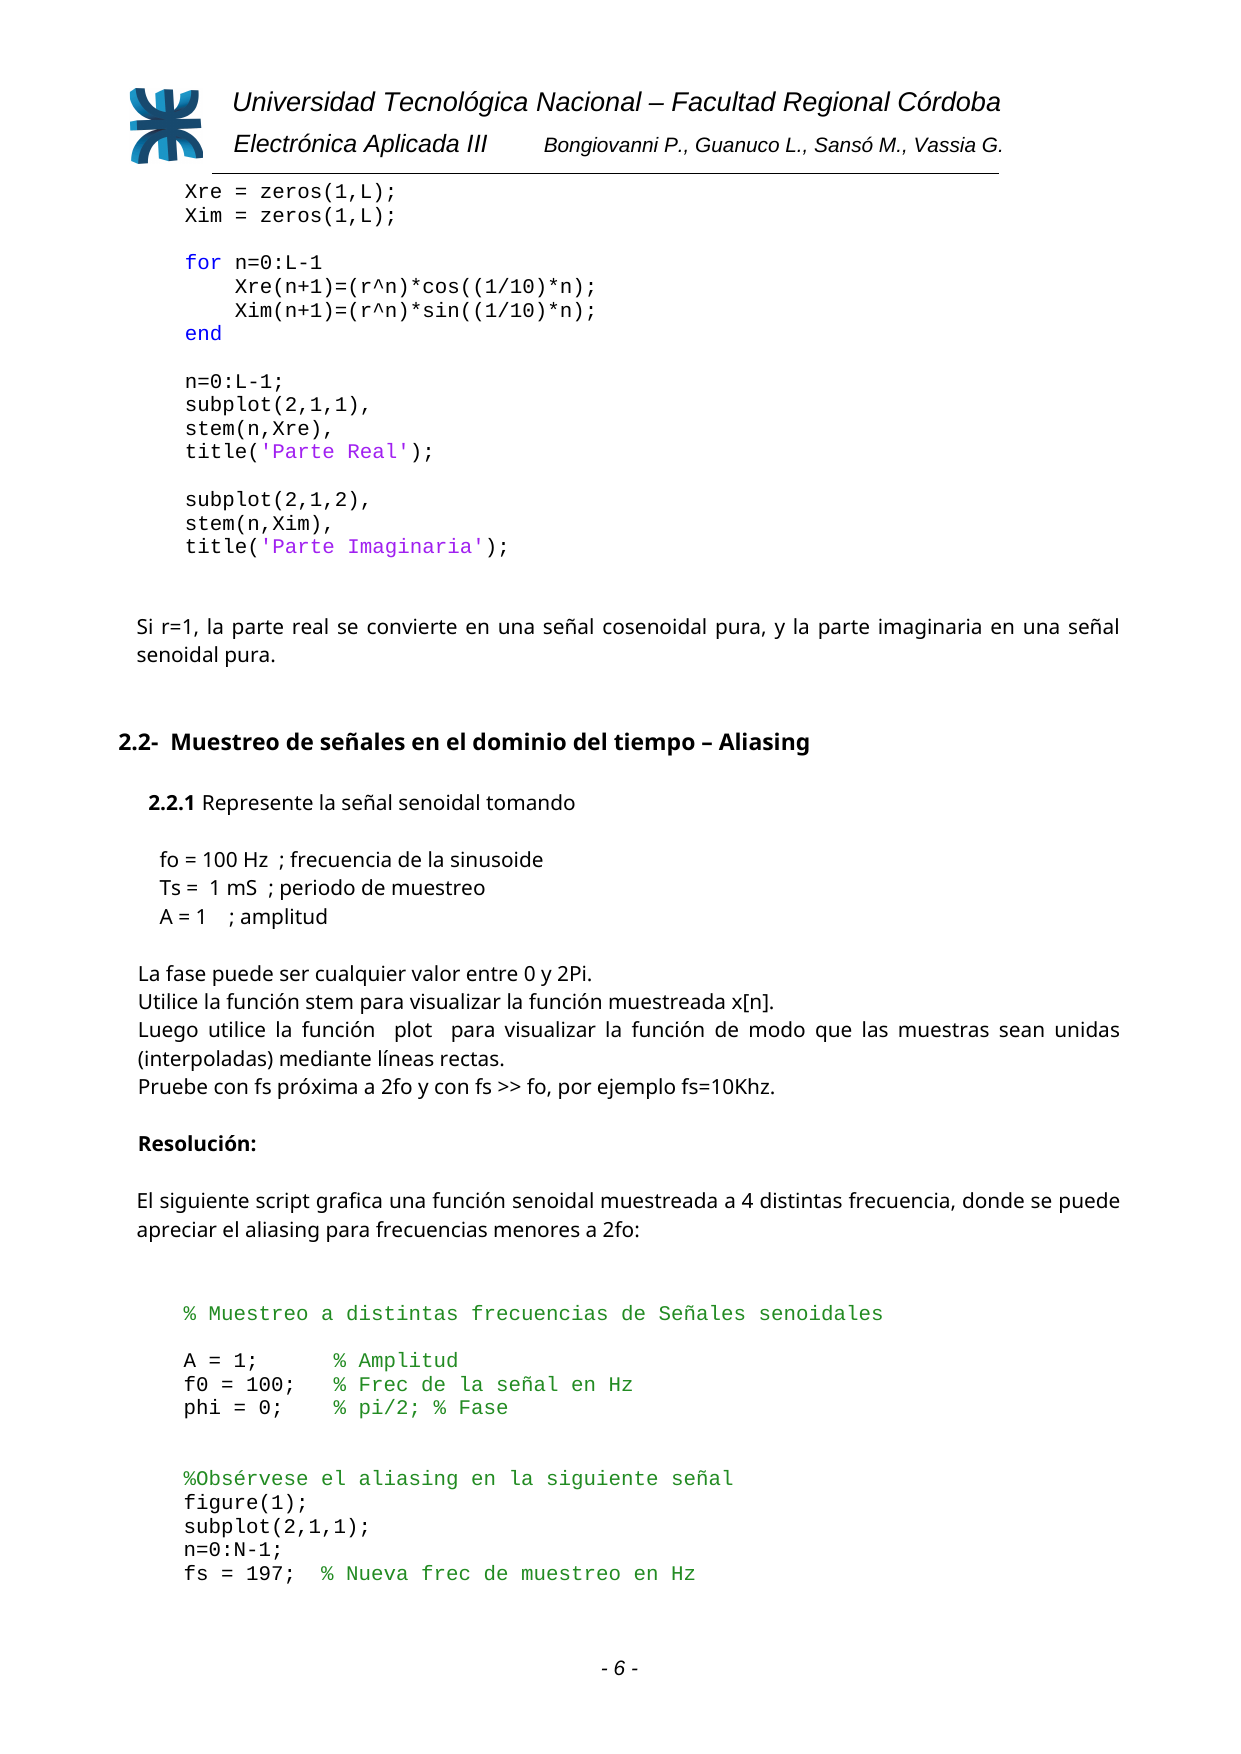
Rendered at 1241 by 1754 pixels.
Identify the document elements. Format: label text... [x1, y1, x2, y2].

text Xre = zeros(1,L); [184, 181, 1122, 205]
text subplot(2,1,1), [184, 394, 1122, 418]
text end [184, 323, 1122, 347]
text %Obsérvese el aliasing en la siguiente señal [183, 1468, 1122, 1492]
text Xre(n+1)=(r^n)*cos((1/10)*n); [184, 276, 1122, 300]
text fs = 197; % Nueva frec de muestreo en Hz [183, 1563, 1122, 1587]
text title('Parte Real'); [184, 442, 1122, 465]
text 2.2- Muestreo de señales en el dominio del tiempo – Aliasing [118, 726, 1122, 757]
text subplot(2,1,2), [184, 489, 1122, 512]
text stem(n,Xim), [184, 512, 1122, 536]
text f0 = 100; % Frec de la señal en Hz [183, 1374, 1122, 1397]
picture [129, 88, 203, 164]
text title('Parte Imaginaria'); [184, 536, 1122, 560]
text Ts = 1 mS ; periodo de muestreo [138, 873, 1122, 902]
text El siguiente script grafica una función senoidal muestreada a 4 distintas frecuencia, donde se puede apreciar el aliasing para frecuencias menores a 2fo: [136, 1186, 1122, 1243]
text for n=0:L-1 [184, 252, 1122, 276]
text subplot(2,1,1); [183, 1516, 1122, 1539]
text Si r=1, la parte real se convierte en una señal cosenoidal pura, y la parte imaginaria en una señal senoidal pura. [136, 612, 1122, 669]
text 2.2.1 Represente la señal senoidal tomando [148, 788, 1122, 817]
text Pruebe con fs próxima a 2fo y con fs >> fo, por ejemplo fs=10Khz. [138, 1072, 1122, 1101]
text % Muestreo a distintas frecuencias de Señales senoidales [183, 1303, 1122, 1326]
text Xim = zeros(1,L); [184, 205, 1122, 229]
text Luego utilice la función plot para visualizar la función de modo que las muestras sean unidas (interpoladas) mediante líneas rectas. [138, 1016, 1122, 1072]
text n=0:L-1; [184, 371, 1122, 394]
text A = 1; % Amplitud [183, 1350, 1122, 1374]
text n=0:N-1; [183, 1539, 1122, 1563]
text Utilice la función stem para visualizar la función muestreada x[n]. [138, 987, 1122, 1016]
text stem(n,Xre), [184, 418, 1122, 442]
text figure(1); [183, 1492, 1122, 1516]
text A = 1 ; amplitud [138, 902, 1122, 930]
text Xim(n+1)=(r^n)*sin((1/10)*n); [184, 300, 1122, 323]
text phi = 0; % pi/2; % Fase [183, 1397, 1122, 1421]
text Resolución: [138, 1129, 1122, 1158]
text La fase puede ser cualquier valor entre 0 y 2Pi. [138, 959, 1122, 987]
text fo = 100 Hz ; frecuencia de la sinusoide [138, 845, 1122, 873]
